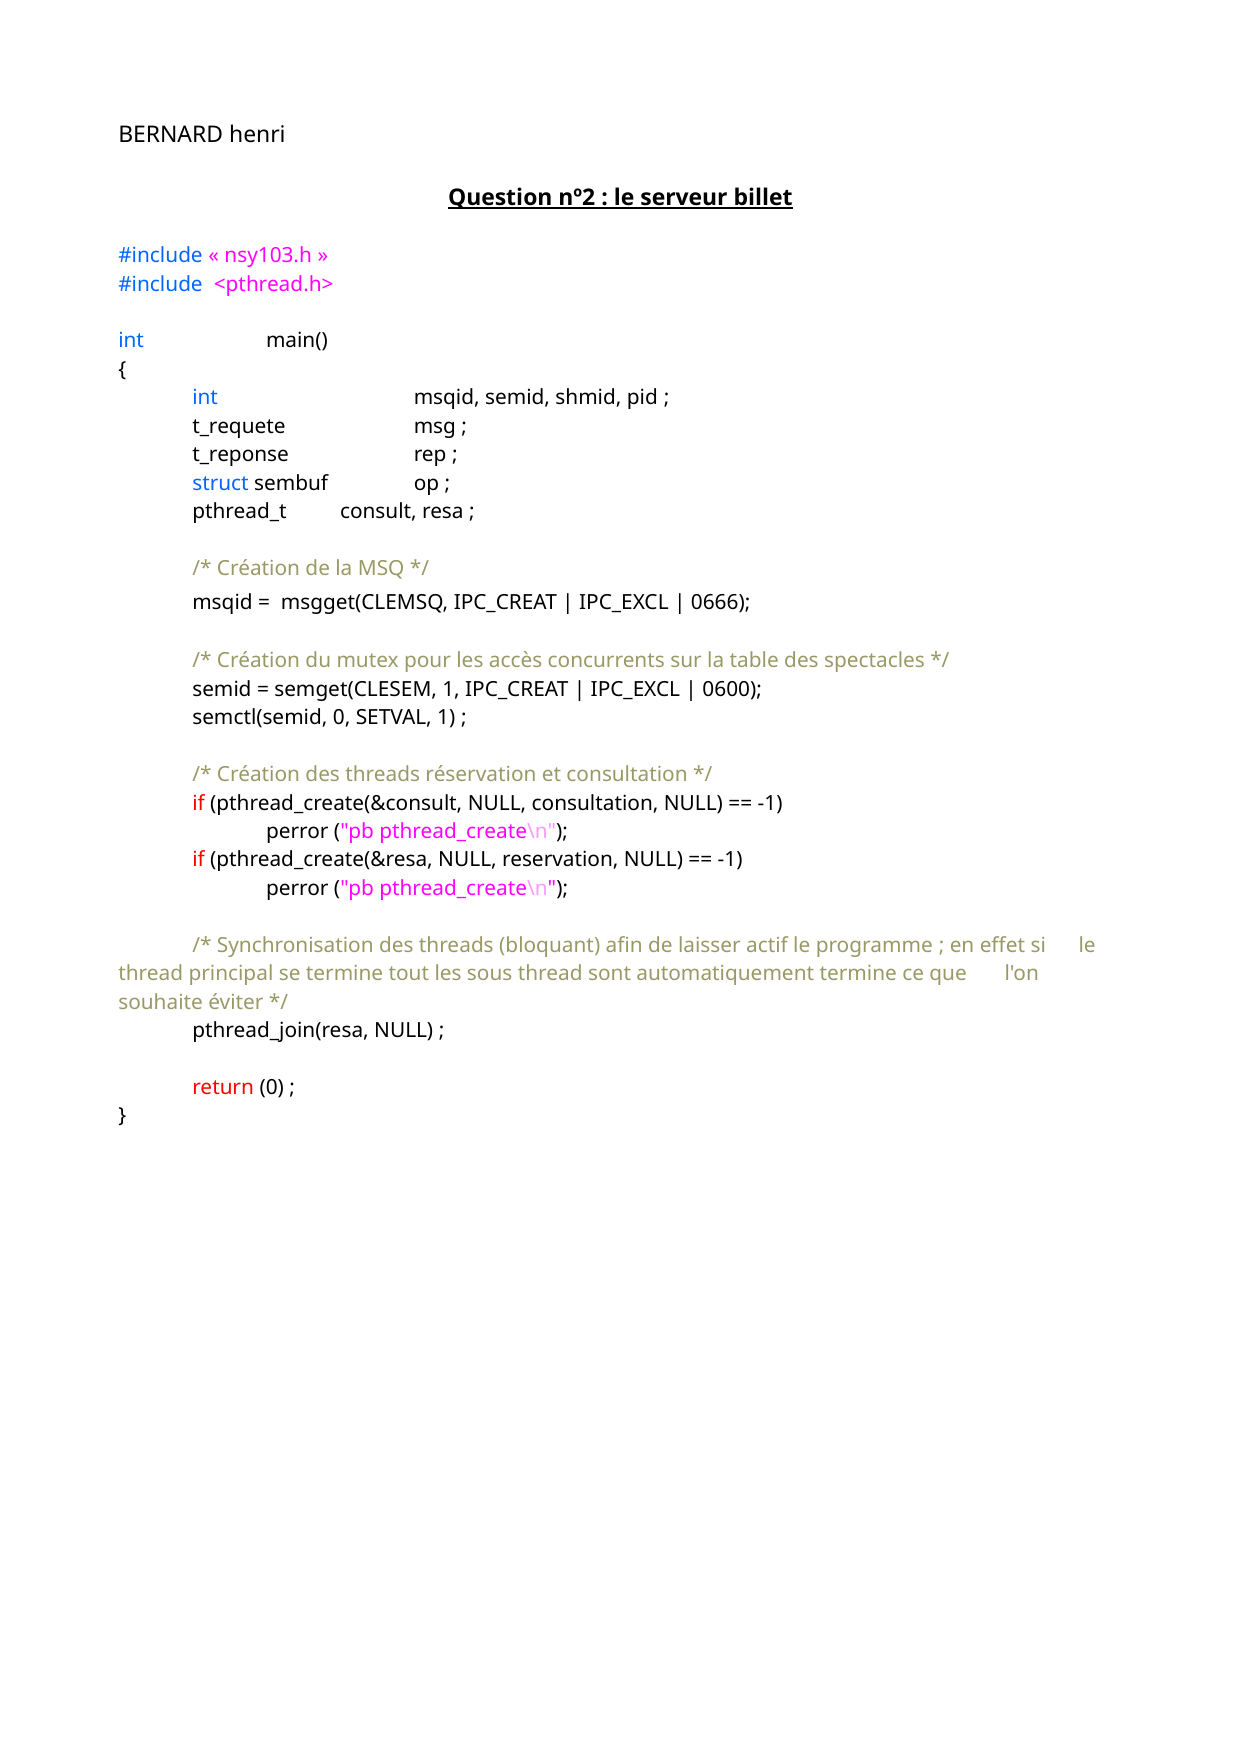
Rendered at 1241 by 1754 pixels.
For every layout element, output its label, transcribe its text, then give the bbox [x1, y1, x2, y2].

text msqid = msgget(CLEMSQ, IPC_CREAT | IPC_EXCL | 0666); [118, 582, 1122, 617]
text struct sembuf op ; [118, 468, 1122, 496]
text pthread_t consult, resa ; [118, 496, 1122, 525]
text semctl(semid, 0, SETVAL, 1) ; [118, 702, 1122, 731]
text BERNARD henri [118, 118, 1122, 149]
text /* Création de la MSQ */ [118, 553, 1122, 582]
text { [118, 354, 1122, 382]
text /* Création des threads réservation et consultation */ [118, 759, 1122, 788]
text #include « nsy103.h » [118, 240, 1122, 269]
text semid = semget(CLESEM, 1, IPC_CREAT | IPC_EXCL | 0600); [118, 674, 1122, 702]
text int main() [118, 326, 1122, 354]
text Question nº2 : le serveur billet [118, 181, 1122, 212]
text #include <pthread.h> [118, 269, 1122, 297]
text /* Synchronisation des threads (bloquant) afin de laisser actif le programme ; en effet si le thread principal se termine tout les sous thread sont automatiquement termine ce que l'on souhaite éviter */ [118, 930, 1122, 1015]
text return (0) ; [118, 1072, 1122, 1101]
text if (pthread_create(&consult, NULL, consultation, NULL) == -1) [118, 788, 1122, 816]
text /* Création du mutex pour les accès concurrents sur la table des spectacles */ [118, 646, 1122, 674]
text int msqid, semid, shmid, pid ; [118, 382, 1122, 411]
text perror ("pb pthread_create\n"); [118, 873, 1122, 901]
text if (pthread_create(&resa, NULL, reservation, NULL) == -1) [118, 844, 1122, 873]
text } [118, 1101, 1122, 1129]
text perror ("pb pthread_create\n"); [118, 816, 1122, 844]
text pthread_join(resa, NULL) ; [118, 1015, 1122, 1044]
text t_reponse rep ; [118, 439, 1122, 468]
text t_requete msg ; [118, 411, 1122, 439]
